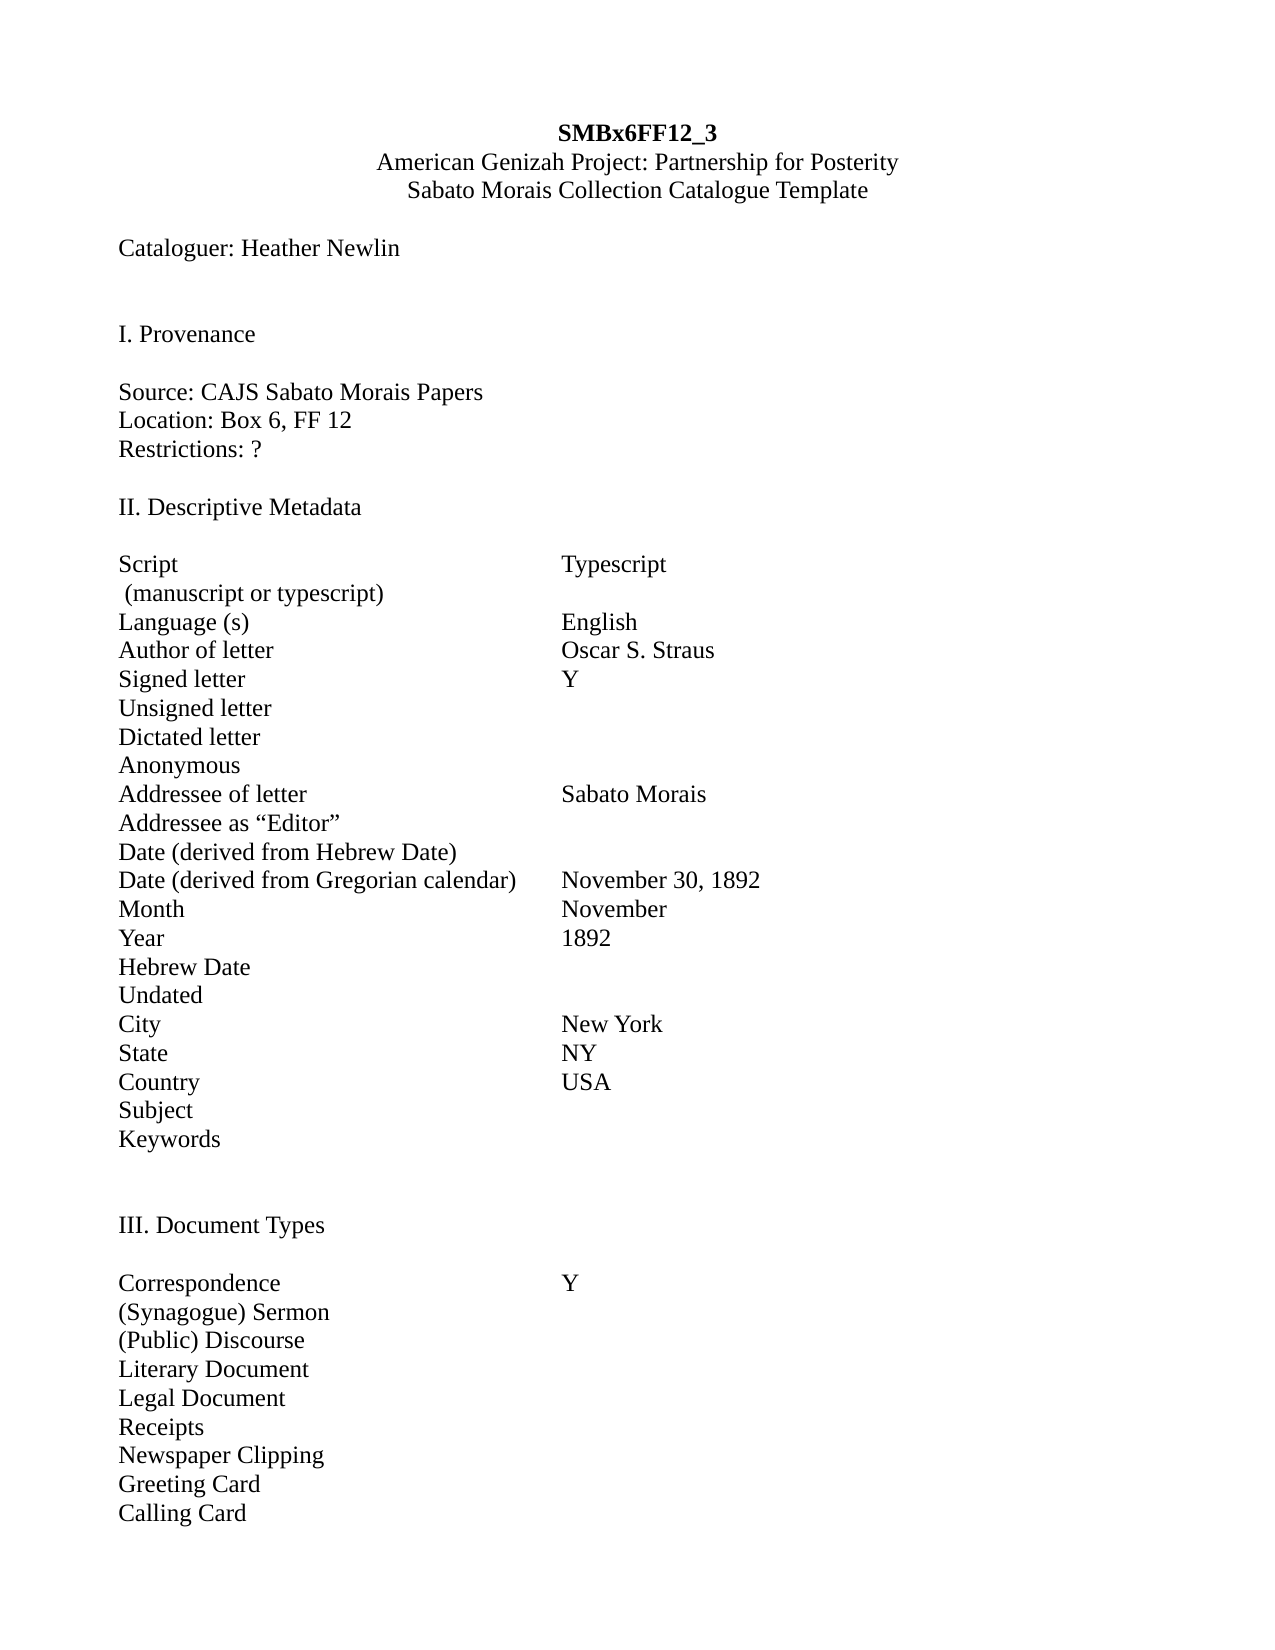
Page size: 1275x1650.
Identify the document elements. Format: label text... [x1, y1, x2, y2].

text Literary Document [118, 1354, 1157, 1383]
text Keywords [118, 1124, 1157, 1153]
text III. Document Types [118, 1211, 1157, 1239]
text Date (derived from Gregorian calendar) November 30, 1892 [118, 866, 1157, 894]
text Subject [118, 1096, 1157, 1124]
text Year 1892 [118, 923, 1157, 952]
text Receipts [118, 1412, 1157, 1441]
text Unsigned letter [118, 693, 1157, 722]
text SMBx6FF12_3 [118, 118, 1157, 147]
text Addressee as “Editor” [118, 808, 1157, 837]
text City New York [118, 1009, 1157, 1038]
text Dictated letter [118, 722, 1157, 751]
text Date (derived from Hebrew Date) [118, 837, 1157, 866]
text Addressee of letter Sabato Morais [118, 779, 1157, 808]
text Correspondence Y [118, 1268, 1157, 1297]
text (Public) Discourse [118, 1326, 1157, 1354]
text Source: CAJS Sabato Morais Papers [118, 377, 1157, 406]
text Cataloguer: Heather Newlin [118, 233, 1157, 262]
text State NY [118, 1038, 1157, 1067]
text Anonymous [118, 751, 1157, 779]
text Calling Card [118, 1498, 1157, 1527]
text Legal Document [118, 1383, 1157, 1412]
text Script Typescript [118, 549, 1157, 578]
text Restrictions: ? [118, 434, 1157, 463]
text Greeting Card [118, 1469, 1157, 1498]
text Author of letter Oscar S. Straus [118, 636, 1157, 664]
text Hebrew Date [118, 952, 1157, 981]
text Undated [118, 981, 1157, 1009]
text American Genizah Project: Partnership for Posterity [118, 147, 1157, 176]
text Sabato Morais Collection Catalogue Template [118, 176, 1157, 204]
text Signed letter Y [118, 664, 1157, 693]
text (Synagogue) Sermon [118, 1297, 1157, 1326]
text Language (s) English [118, 607, 1157, 636]
text Country USA [118, 1067, 1157, 1096]
text (manuscript or typescript) [118, 578, 1157, 607]
text I. Provenance [118, 319, 1157, 348]
text Newspaper Clipping [118, 1441, 1157, 1469]
text II. Descriptive Metadata [118, 492, 1157, 521]
text Location: Box 6, FF 12 [118, 406, 1157, 434]
text Month November [118, 894, 1157, 923]
